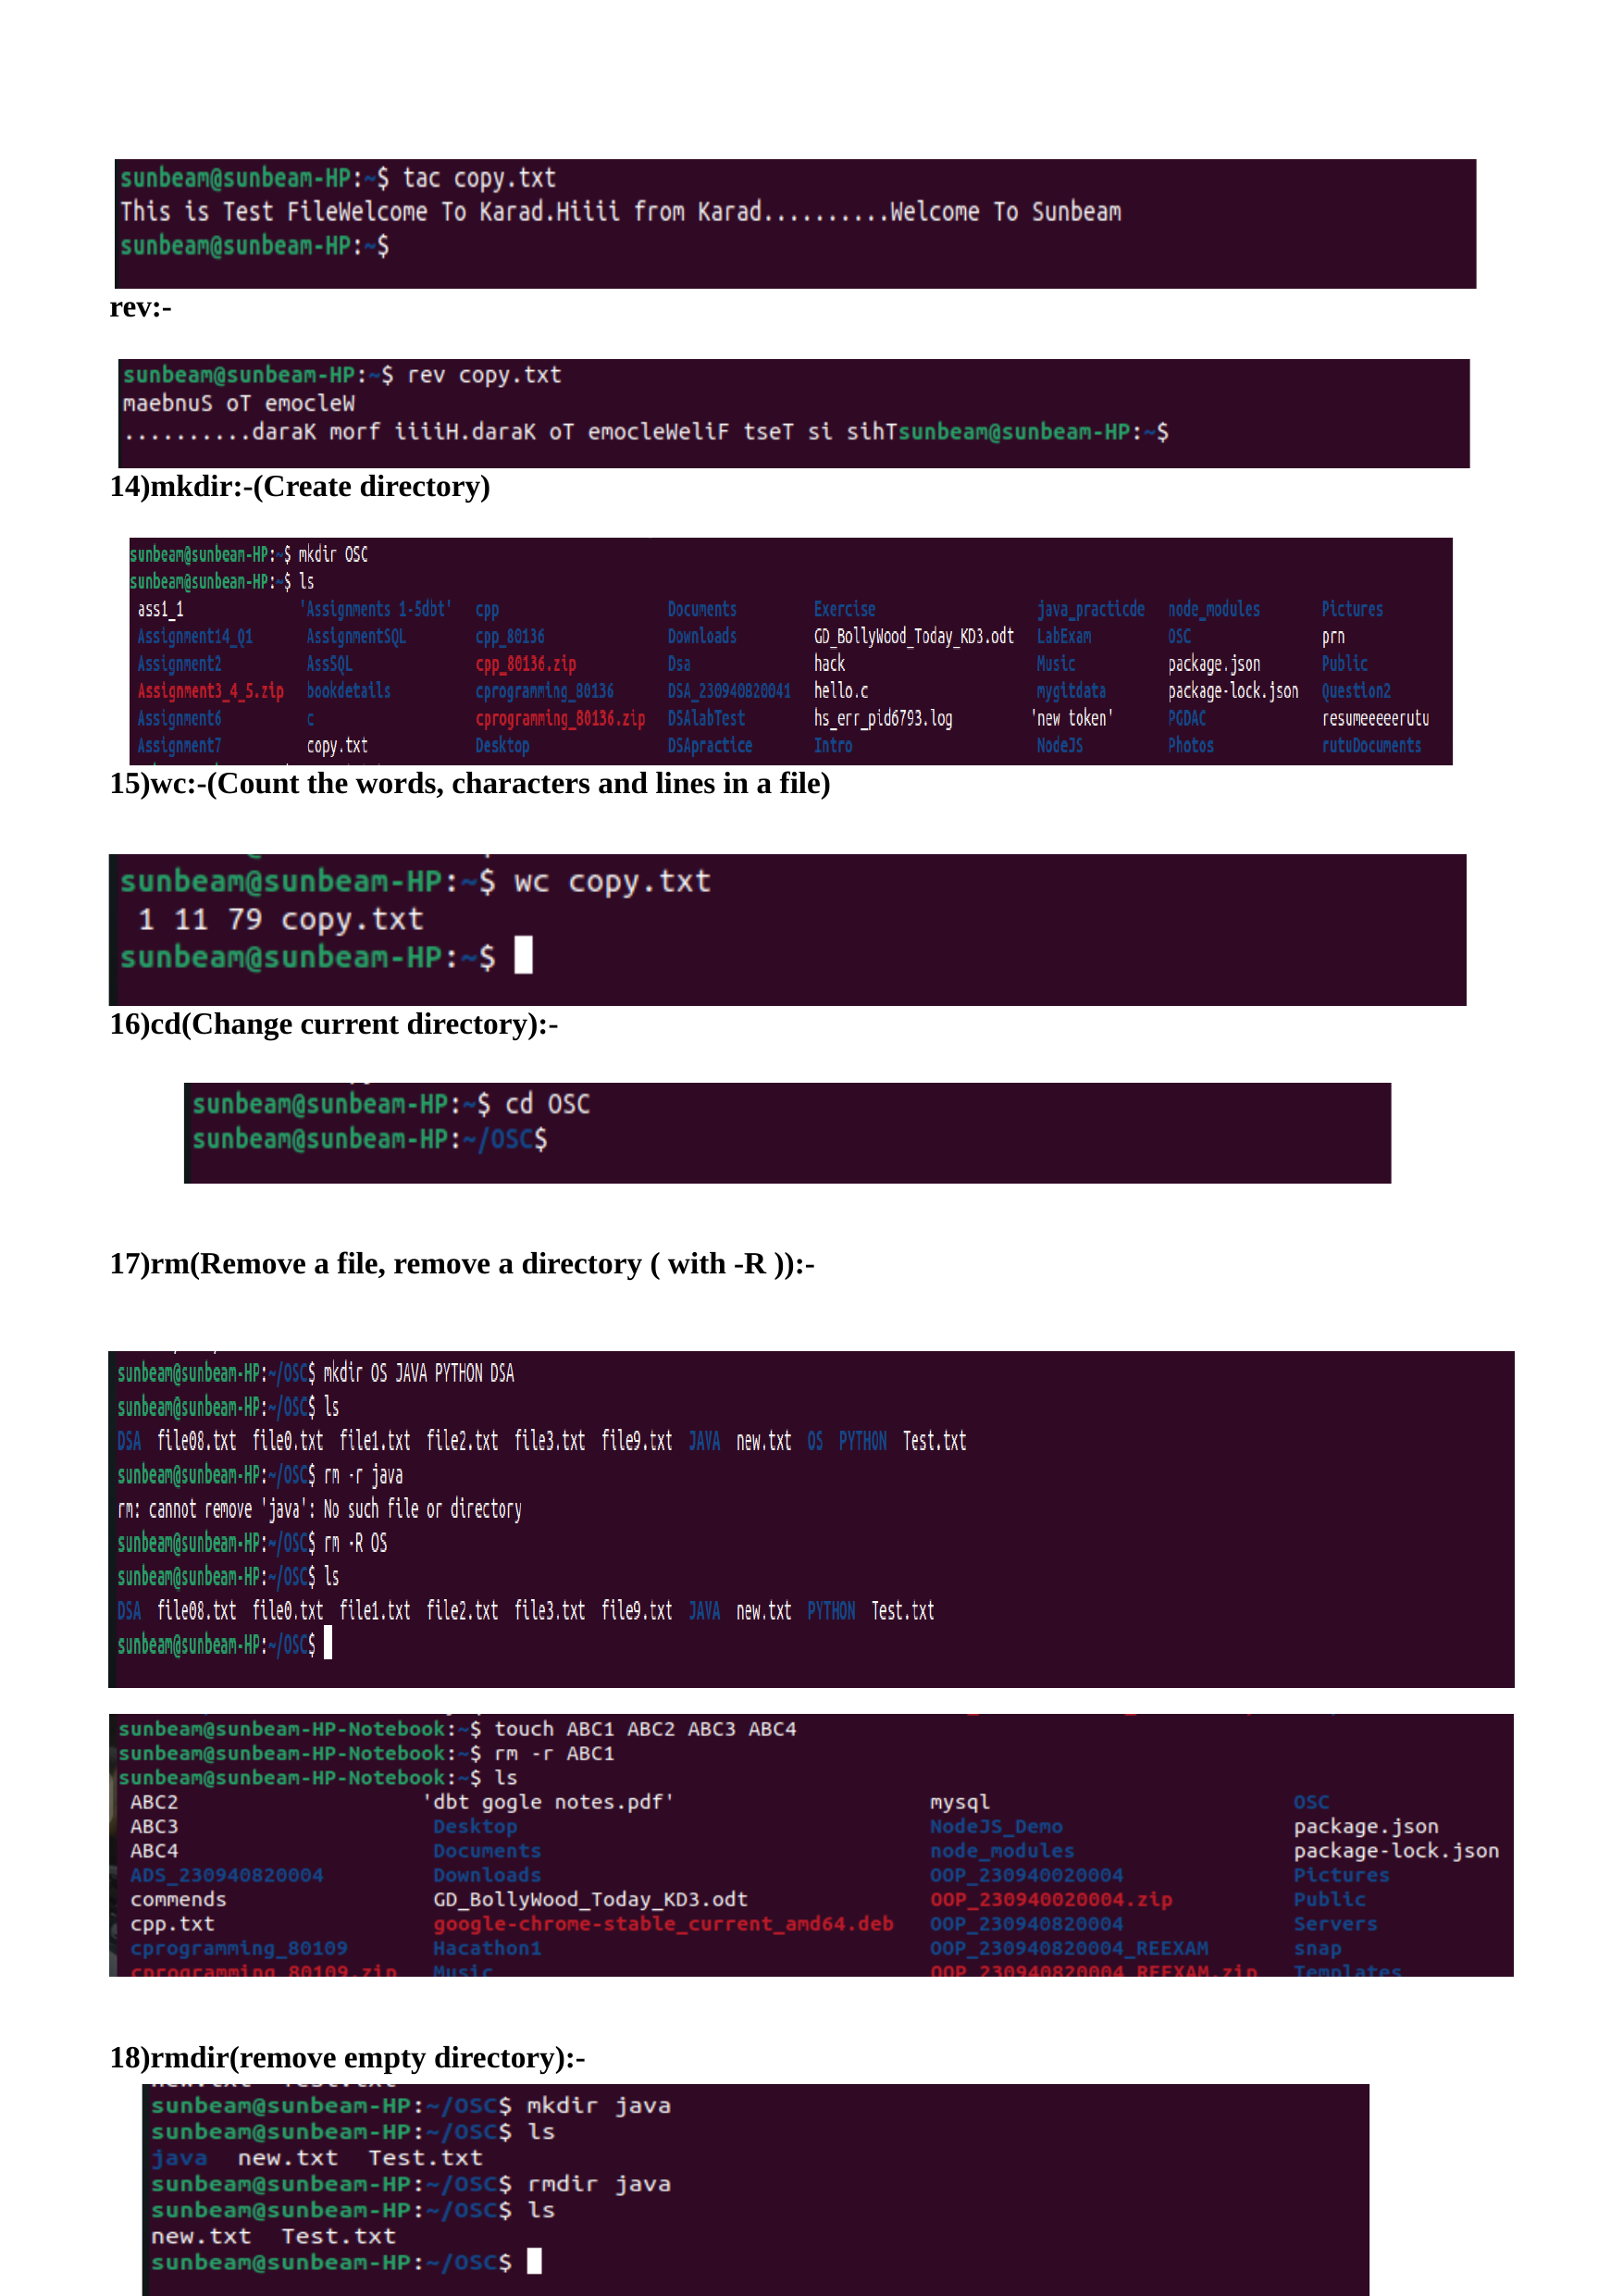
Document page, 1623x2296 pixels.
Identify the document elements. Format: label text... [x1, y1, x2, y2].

text 16)cd(Change current directory):- [109, 898, 1514, 1040]
text rev:- [109, 171, 1514, 324]
text 15)wc:-(Count the words, characters and lines in a file) [109, 636, 1514, 800]
text 18)rmdir(remove empty directory):- [109, 2039, 1514, 2074]
text 17)rm(Remove a file, remove a directory ( with -R )):- [109, 1245, 1514, 1280]
text 14)mkdir:-(Create directory) [109, 457, 1514, 503]
